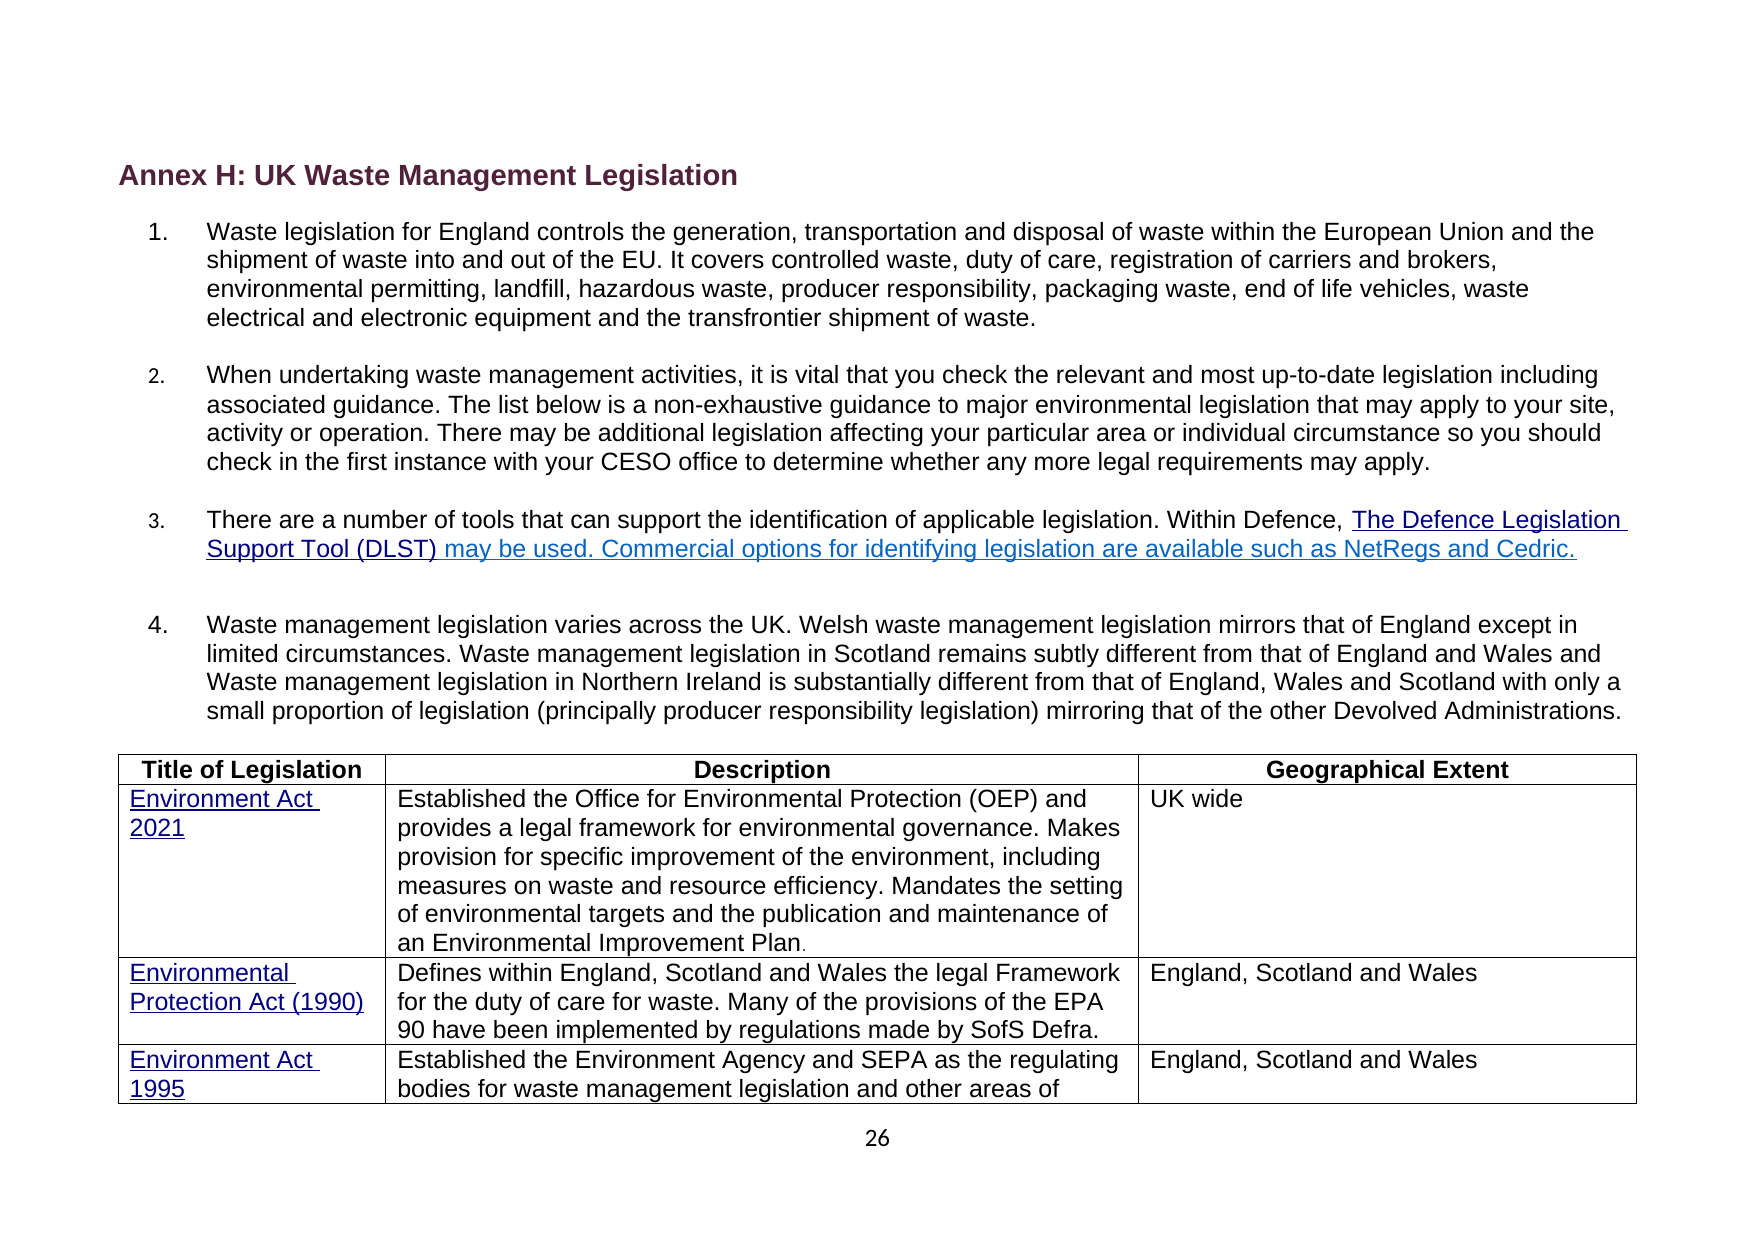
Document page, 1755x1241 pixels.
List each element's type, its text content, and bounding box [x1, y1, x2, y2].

subtitle Annex H: UK Waste Management Legislation [118, 158, 1636, 192]
list There are a number of tools that can support the identification of applicable legislation. Within Defence, The Defence Legislation Support Tool (DLST) may be used. Commercial options for identifying legislation are available such as NetRegs and Cedric. [148, 504, 1636, 562]
table_cell England, Scotland and Wales [1139, 1045, 1636, 1103]
list Waste legislation for England controls the generation, transportation and disposal of waste within the European Union and the shipment of waste into and out of the EU. It covers controlled waste, duty of care, registration of carriers and brokers, environmental permitting, landfill, hazardous waste, producer responsibility, packaging waste, end of life vehicles, waste electrical and electronic equipment and the transfrontier shipment of waste. [148, 217, 1636, 332]
table_cell Established the Office for Environmental Protection (OEP) and provides a legal framework for environmental governance. Makes provision for specific improvement of the environment, including measures on waste and resource efficiency. Mandates the setting of environmental targets and the publication and maintenance of an Environmental Improvement Plan. [386, 785, 1138, 957]
list Waste management legislation varies across the UK. Welsh waste management legislation mirrors that of England except in limited circumstances. Waste management legislation in Scotland remains subtly different from that of England and Wales and Waste management legislation in Northern Ireland is substantially different from that of England, Wales and Scotland with only a small proportion of legislation (principally producer responsibility legislation) mirroring that of the other Devolved Administrations. [148, 610, 1636, 725]
table_header Description [386, 755, 1138, 783]
list When undertaking waste management activities, it is vital that you check the relevant and most up-to-date legislation including associated guidance. The list below is a non-exhaustive guidance to major environmental legislation that may apply to your site, activity or operation. There may be additional legislation affecting your particular area or individual circumstance so you should check in the first instance with your CESO office to determine whether any more legal requirements may apply. [148, 360, 1636, 476]
table_header Geographical Extent [1139, 755, 1636, 783]
table_cell Environmental Protection Act (1990) [119, 958, 385, 1044]
table_cell Environment Act 1995 [119, 1045, 385, 1103]
table_cell Established the Environment Agency and SEPA as the regulating bodies for waste management legislation and other areas of [386, 1045, 1138, 1103]
table_cell Defines within England, Scotland and Wales the legal Framework for the duty of care for waste. Many of the provisions of the EPA 90 have been implemented by regulations made by SofS Defra. [386, 958, 1138, 1044]
table_cell England, Scotland and Wales [1139, 958, 1636, 1044]
table_cell UK wide [1139, 785, 1636, 957]
table_cell Environment Act 2021 [119, 785, 385, 957]
table_header Title of Legislation [119, 755, 385, 783]
